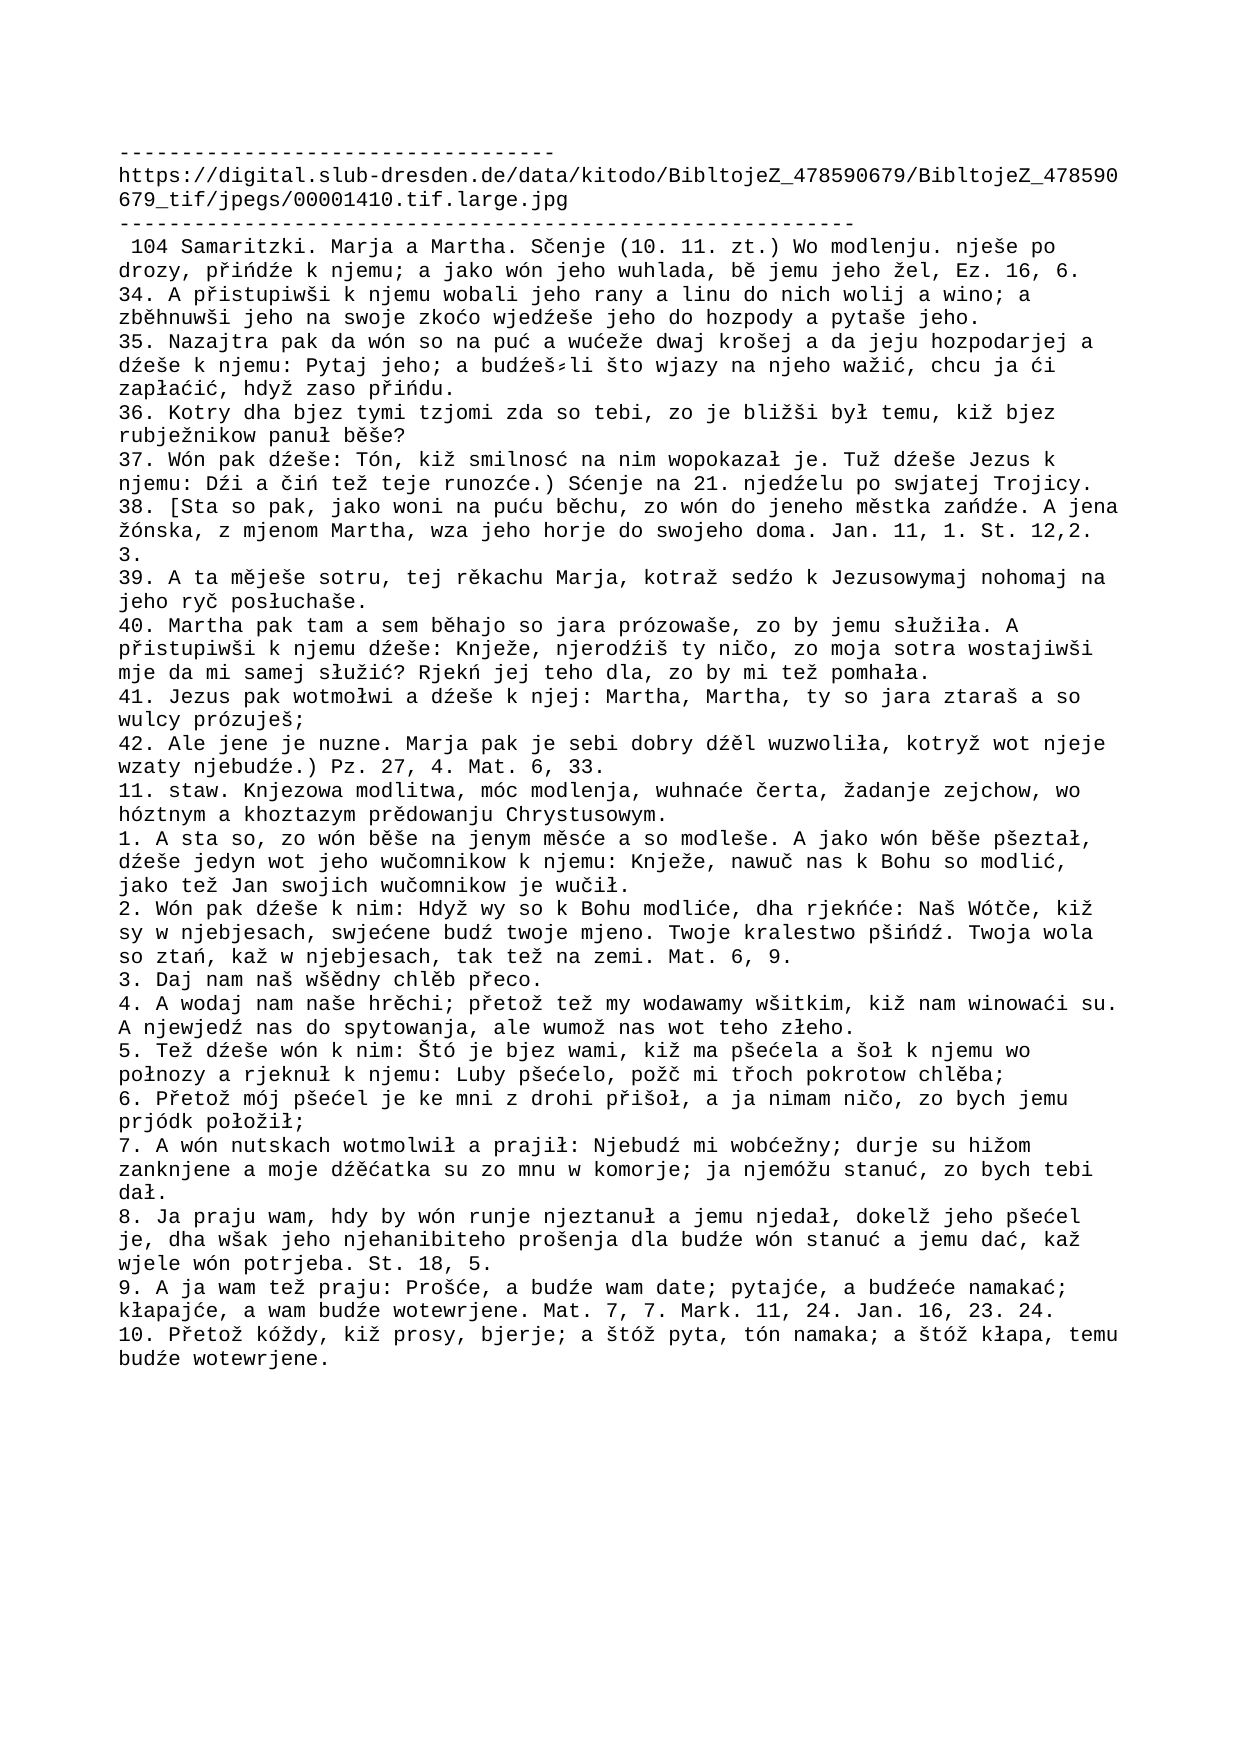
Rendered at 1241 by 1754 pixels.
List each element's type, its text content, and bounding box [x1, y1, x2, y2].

text 3. Daj nam naš wšědny chlěb přeco. [118, 969, 1122, 993]
text 1. A sta so, zo wón běše na jenym měsće a so modleše. A jako wón běše pšeztał, dźeše jedyn wot jeho wučomnikow k njemu: Knježe, nawuč nas k Bohu so modlić, jako tež Jan swojich wučomnikow je wučił. [118, 827, 1122, 898]
text 42. Ale jene je nuzne. Marja pak je sebi dobry dźěl wuzwoliła, kotryž wot njeje wzaty njebudźe.) Pz. 27, 4. Mat. 6, 33. [118, 733, 1122, 780]
text 41. Jezus pak wotmołwi a dźeše k njej: Martha, Martha, ty so jara ztaraš a so wulcy prózuješ; [118, 686, 1122, 733]
text 6. Přetož mój pšećel je ke mni z drohi přišoł, a ja nimam ničo, zo bych jemu prjódk połožił; [118, 1088, 1122, 1135]
text 36. Kotry dha bjez tymi tzjomi zda so tebi, zo je bližši był temu, kiž bjez rubježnikow panuł běše? [118, 402, 1122, 449]
text 4. A wodaj nam naše hrěchi; přetož tež my wodawamy wšitkim, kiž nam winowaći su. A njewjedź nas do spytowanja, ale wumož nas wot teho złeho. [118, 993, 1122, 1040]
text 39. A ta měješe sotru, tej rěkachu Marja, kotraž sedźo k Jezusowymaj nohomaj na jeho ryč posłuchaše. [118, 567, 1122, 615]
text 8. Ja praju wam, hdy by wón runje njeztanuł a jemu njedał, dokelž jeho pšećel je, dha wšak jeho njehanibiteho prošenja dla budźe wón stanuć a jemu dać, kaž wjele wón potrjeba. St. 18, 5. [118, 1206, 1122, 1277]
text 104 Samaritzki. Marja a Martha. Sčenje (10. 11. zt.) Wo modlenju. nješe po drozy, přińdźe k njemu; a jako wón jeho wuhlada, bě jemu jeho žel, Ez. 16, 6. [118, 236, 1122, 284]
text 7. A wón nutskach wotmolwił a prajił: Njebudź mi wobćežny; durje su hižom zanknjene a moje dźěćatka su zo mnu w komorje; ja njemóžu stanuć, zo bych tebi dał. [118, 1135, 1122, 1206]
text 11. staw. Knjezowa modlitwa, móc modlenja, wuhnaće čerta, žadanje zejchow, wo hóztnym a khoztazym prědowanju Chrystusowym. [118, 780, 1122, 827]
text 9. A ja wam tež praju: Prošće, a budźe wam date; pytajće, a budźeće namakać; kłapajće, a wam budźe wotewrjene. Mat. 7, 7. Mark. 11, 24. Jan. 16, 23. 24. [118, 1277, 1122, 1324]
text 40. Martha pak tam a sem běhajo so jara prózowaše, zo by jemu słužiła. A přistupiwši k njemu dźeše: Knježe, njerodźiš ty ničo, zo moja sotra wostajiwši mje da mi samej słužić? Rjekń jej teho dla, zo by mi tež pomhała. [118, 615, 1122, 686]
text 5. Tež dźeše wón k nim: Štó je bjez wami, kiž ma pšećela a šoł k njemu wo połnozy a rjeknuł k njemu: Luby pšećelo, požč mi třoch pokrotow chlěba; [118, 1040, 1122, 1088]
text 38. [Sta so pak, jako woni na puću běchu, zo wón do jeneho městka zańdźe. A jena žónska, z mjenom Martha, wza jeho horje do swojeho doma. Jan. 11, 1. St. 12,2. 3. [118, 496, 1122, 567]
text 35. Nazajtra pak da wón so na puć a wućeže dwaj krošej a da jeju hozpodarjej a dźeše k njemu: Pytaj jeho; a budźeš⸗li što wjazy na njeho wažić, chcu ja ći zapłaćić, hdyž zaso přińdu. [118, 331, 1122, 402]
text 34. A přistupiwši k njemu wobali jeho rany a linu do nich wolij a wino; a zběhnuwši jeho na swoje zkoćo wjedźeše jeho do hozpody a pytaše jeho. [118, 284, 1122, 331]
text 37. Wón pak dźeše: Tón, kiž smilnosć na nim wopokazał je. Tuž dźeše Jezus k njemu: Dźi a čiń tež teje runozće.) Sćenje na 21. njedźelu po swjatej Trojicy. [118, 449, 1122, 496]
text 2. Wón pak dźeše k nim: Hdyž wy so k Bohu modliće, dha rjekńće: Naš Wótče, kiž sy w njebjesach, swjećene budź twoje mjeno. Twoje kralestwo pšińdź. Twoja wola so ztań, kaž w njebjesach, tak tež na zemi. Mat. 6, 9. [118, 898, 1122, 969]
text 10. Přetož kóždy, kiž prosy, bjerje; a štóž pyta, tón namaka; a štóž kłapa, temu budźe wotewrjene. [118, 1324, 1122, 1371]
text ----------------------------------- https://digital.slub-dresden.de/data/kitodo/BibltojeZ_478590679/BibltojeZ_478590679_tif/jpegs/00001410.tif.large.jpg ----------------------------------------------------------- [118, 142, 1122, 236]
